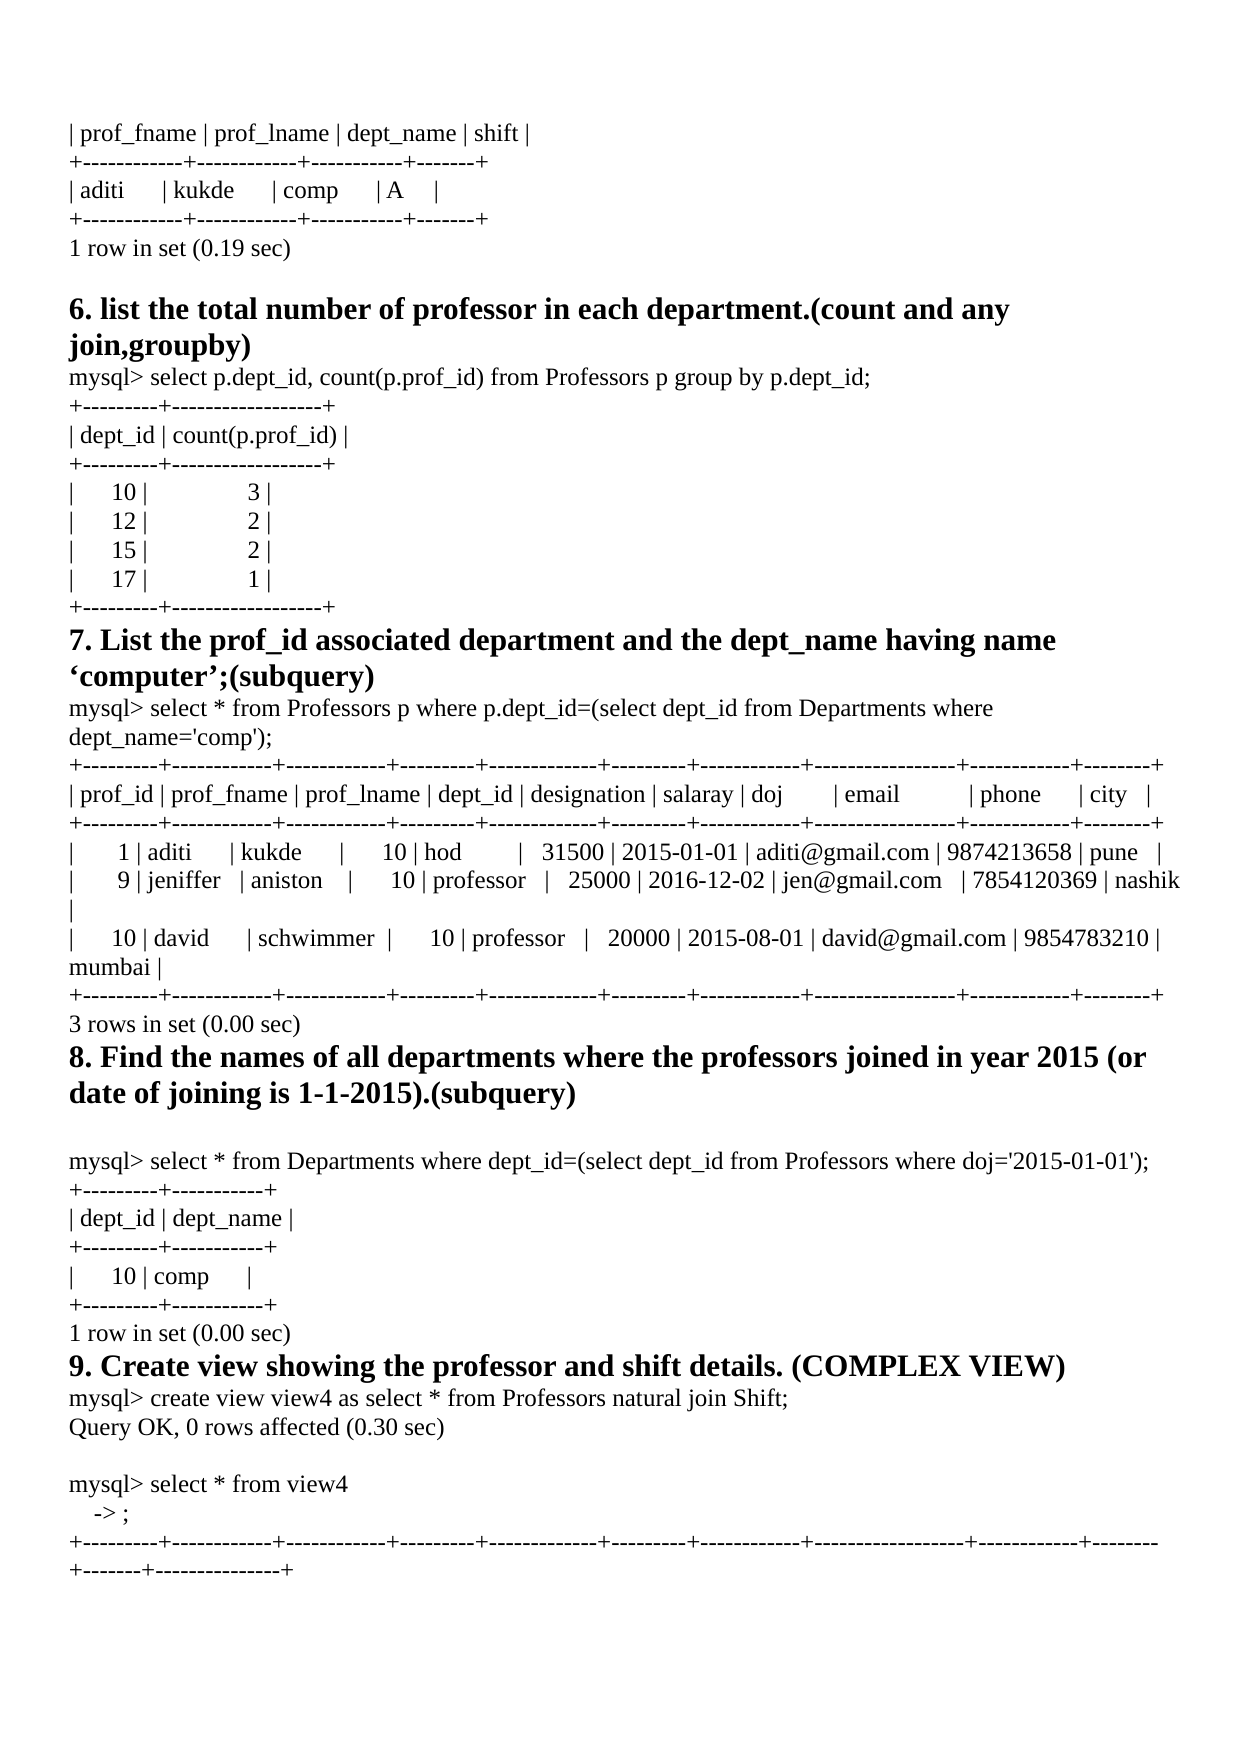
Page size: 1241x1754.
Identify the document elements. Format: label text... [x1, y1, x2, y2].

text | dept_id | count(p.prof_id) | [69, 420, 1187, 449]
text 3 rows in set (0.00 sec) [69, 1009, 1187, 1038]
text +---------+-----------+ [69, 1290, 1187, 1318]
text 1 row in set (0.00 sec) [69, 1318, 1187, 1347]
text | prof_id | prof_fname | prof_lname | dept_id | designation | salaray | doj | email | phone | city | [69, 779, 1187, 808]
text 9. Create view showing the professor and shift details. (COMPLEX VIEW) [69, 1347, 1187, 1383]
text mysql> select p.dept_id, count(p.prof_id) from Professors p group by p.dept_id; [69, 362, 1187, 391]
text | dept_id | dept_name | [69, 1203, 1187, 1232]
text | 12 | 2 | [69, 506, 1187, 535]
text | 17 | 1 | [69, 564, 1187, 592]
text | 10 | comp | [69, 1261, 1187, 1290]
text | aditi | kukde | comp | A | [69, 176, 1187, 204]
text +------------+------------+-----------+-------+ [69, 147, 1187, 176]
text +---------+------------------+ [69, 449, 1187, 477]
text 8. Find the names of all departments where the professors joined in year 2015 (or date of joining is 1-1-2015).(subquery) [69, 1038, 1187, 1110]
text -> ; [69, 1498, 1187, 1527]
text +---------+------------+------------+---------+-------------+---------+------------+------------------+------------+--------+-------+---------------+ [69, 1527, 1187, 1584]
text mysql> select * from Departments where dept_id=(select dept_id from Professors where doj='2015-01-01'); [69, 1146, 1187, 1175]
text +---------+-----------+ [69, 1175, 1187, 1203]
text | prof_fname | prof_lname | dept_name | shift | [69, 118, 1187, 147]
text +---------+-----------+ [69, 1232, 1187, 1261]
text +---------+------------------+ [69, 592, 1187, 621]
text | 9 | jeniffer | aniston | 10 | professor | 25000 | 2016-12-02 | jen@gmail.com | 7854120369 | nashik | [69, 866, 1187, 923]
text | 15 | 2 | [69, 535, 1187, 564]
text mysql> select * from Professors p where p.dept_id=(select dept_id from Departments where dept_name='comp'); [69, 693, 1187, 751]
text +---------+------------------+ [69, 391, 1187, 420]
text mysql> create view view4 as select * from Professors natural join Shift; [69, 1383, 1187, 1412]
text 7. List the prof_id associated department and the dept_name having name ‘computer’;(subquery) [69, 621, 1187, 693]
text mysql> select * from view4 [69, 1469, 1187, 1498]
text 1 row in set (0.19 sec) [69, 233, 1187, 262]
text +------------+------------+-----------+-------+ [69, 204, 1187, 233]
text +---------+------------+------------+---------+-------------+---------+------------+-----------------+------------+--------+ [69, 808, 1187, 837]
text +---------+------------+------------+---------+-------------+---------+------------+-----------------+------------+--------+ [69, 981, 1187, 1009]
text | 1 | aditi | kukde | 10 | hod | 31500 | 2015-01-01 | aditi@gmail.com | 9874213658 | pune | [69, 837, 1187, 866]
text | 10 | david | schwimmer | 10 | professor | 20000 | 2015-08-01 | david@gmail.com | 9854783210 | mumbai | [69, 923, 1187, 981]
text | 10 | 3 | [69, 477, 1187, 506]
text Query OK, 0 rows affected (0.30 sec) [69, 1412, 1187, 1441]
text +---------+------------+------------+---------+-------------+---------+------------+-----------------+------------+--------+ [69, 751, 1187, 779]
text 6. list the total number of professor in each department.(count and any join,groupby) [69, 291, 1187, 362]
